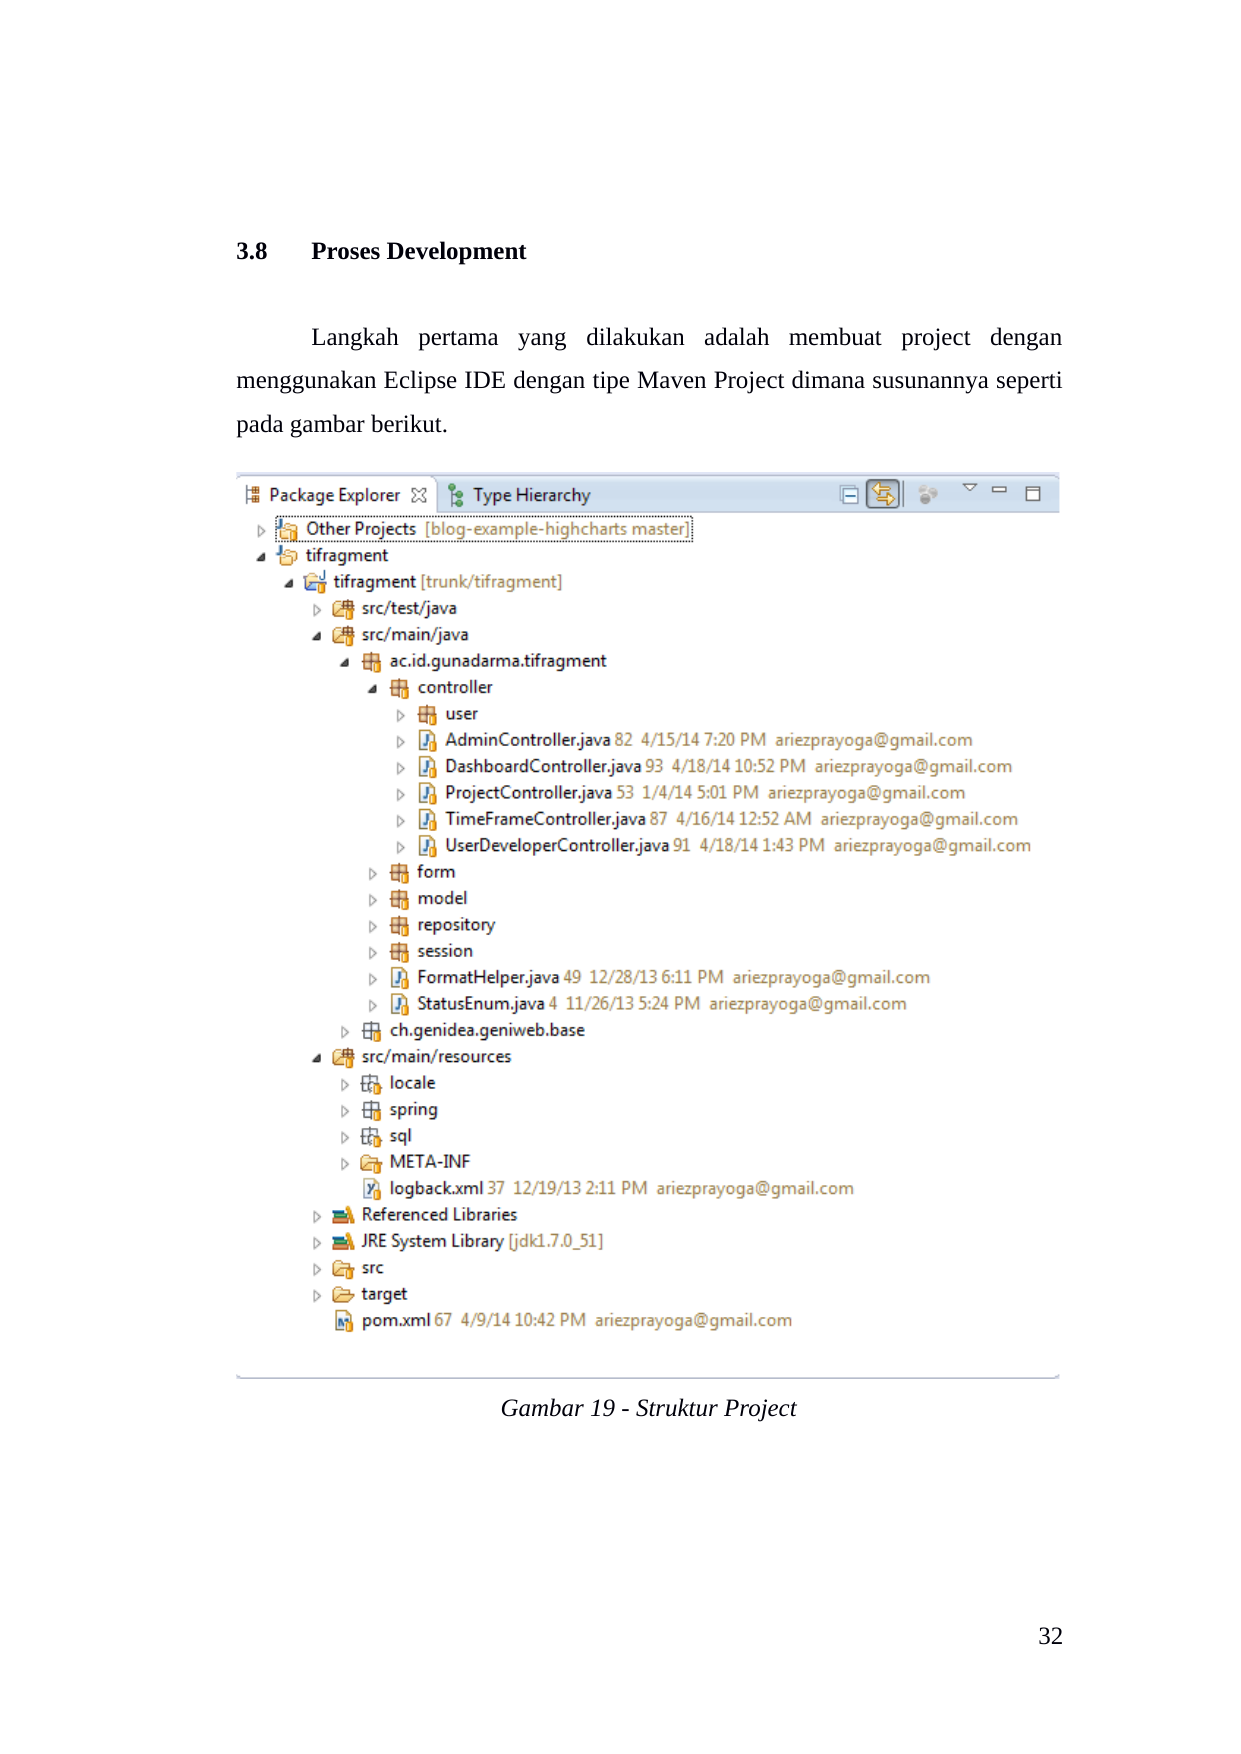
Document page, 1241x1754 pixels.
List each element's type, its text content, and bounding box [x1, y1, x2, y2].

text Langkah pertama yang dilakukan adalah membuat project dengan menggunakan Eclipse IDE dengan tipe Maven Project dimana susunannya seperti pada gambar berikut. [236, 279, 1063, 437]
subtitle 3.8 Proses Development [236, 236, 1063, 265]
text Gambar 19 - Struktur Project [236, 1379, 1063, 1422]
picture [236, 472, 1063, 1379]
